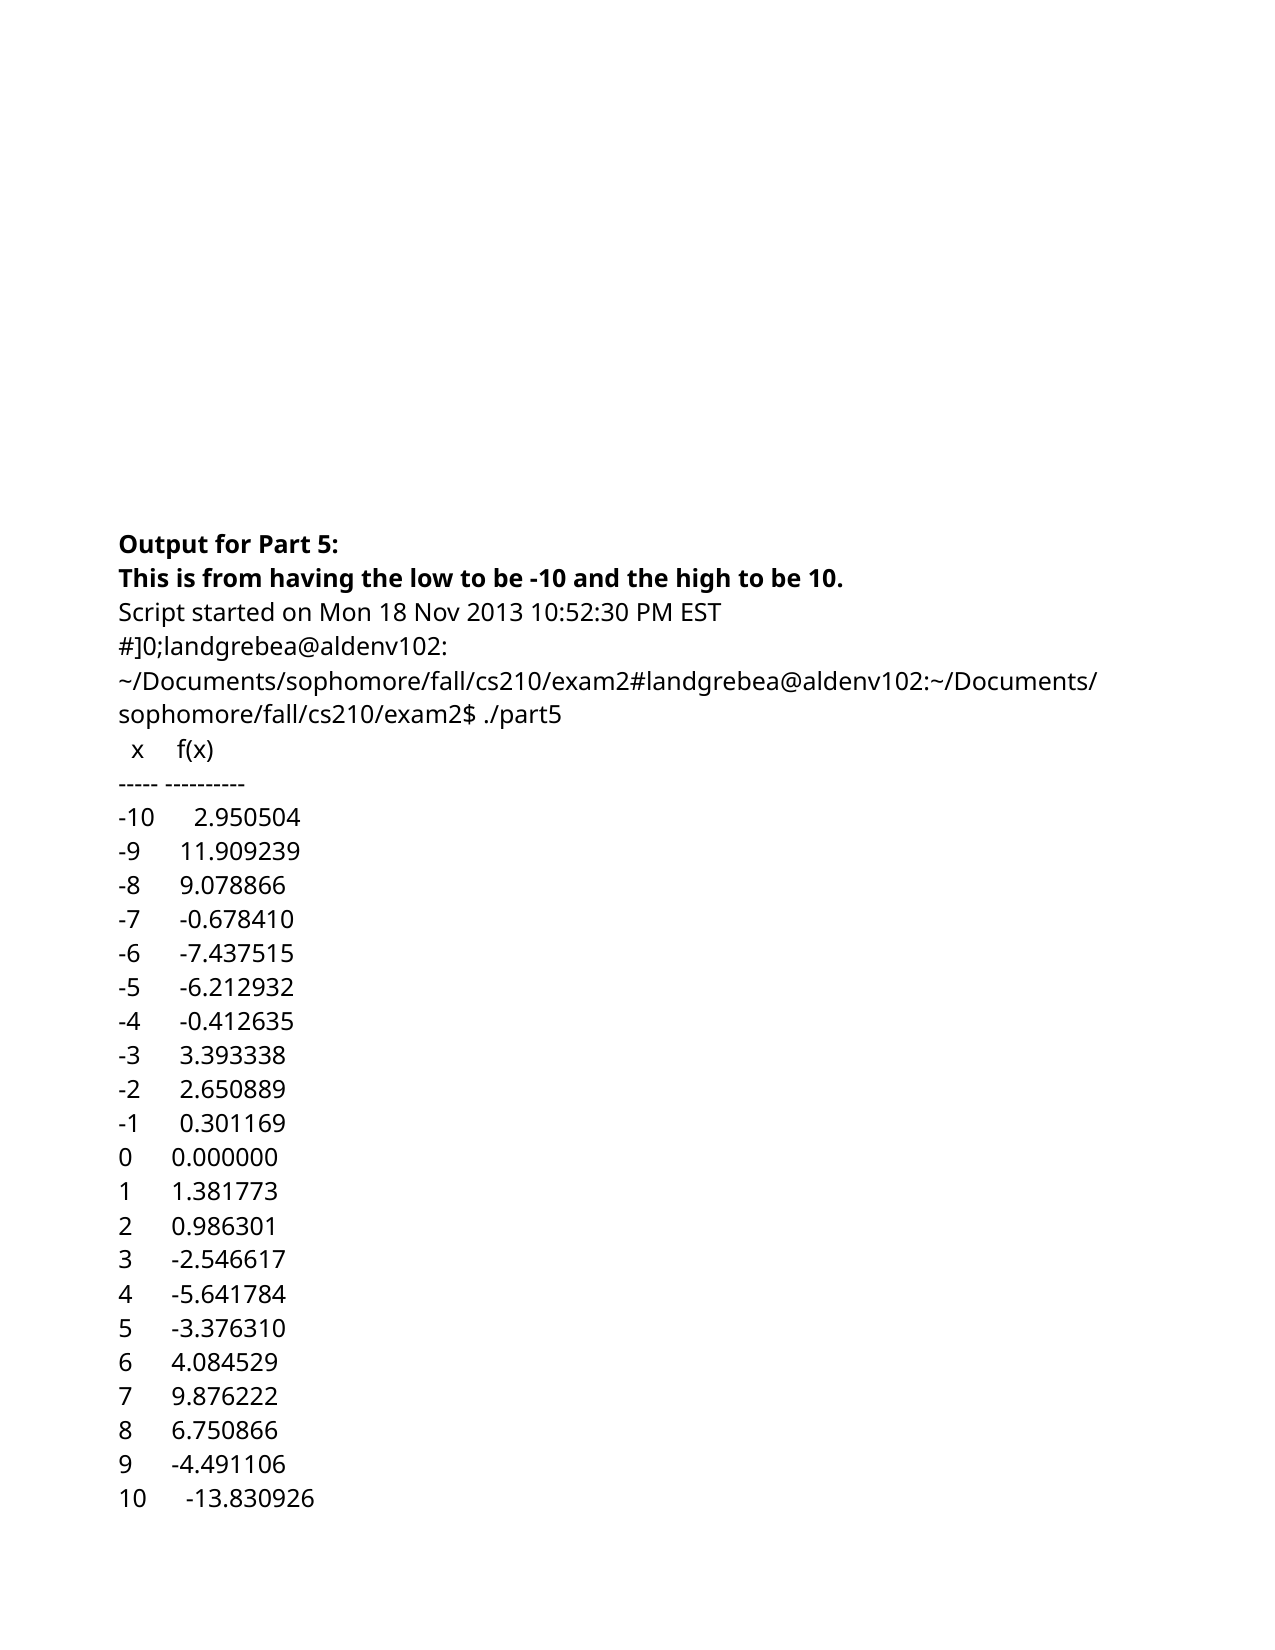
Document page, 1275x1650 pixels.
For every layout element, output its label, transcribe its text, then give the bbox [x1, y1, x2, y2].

text ----- ---------- [118, 765, 1157, 799]
text 9 -4.491106 [118, 1447, 1157, 1481]
text -2 2.650889 [118, 1072, 1157, 1106]
text -8 9.078866 [118, 867, 1157, 902]
text 0 0.000000 [118, 1140, 1157, 1174]
text Output for Part 5: [118, 527, 1157, 561]
text 7 9.876222 [118, 1378, 1157, 1412]
text -1 0.301169 [118, 1106, 1157, 1140]
text 2 0.986301 [118, 1208, 1157, 1242]
text 4 -5.641784 [118, 1276, 1157, 1310]
text -3 3.393338 [118, 1038, 1157, 1072]
text -10 2.950504 [118, 799, 1157, 833]
text -5 -6.212932 [118, 970, 1157, 1004]
text 8 6.750866 [118, 1412, 1157, 1447]
text -7 -0.678410 [118, 902, 1157, 936]
text -9 11.909239 [118, 833, 1157, 867]
text 5 -3.376310 [118, 1310, 1157, 1344]
text 6 4.084529 [118, 1344, 1157, 1378]
text 10 -13.830926 [118, 1481, 1157, 1515]
text x f(x) [118, 731, 1157, 765]
text -6 -7.437515 [118, 936, 1157, 970]
text This is from having the low to be -10 and the high to be 10. [118, 561, 1157, 595]
text Script started on Mon 18 Nov 2013 10:52:30 PM EST #]0;landgrebea@aldenv102: ~/Documents/sophomore/fall/cs210/exam2#landgrebea@aldenv102:~/Documents/sophomore/fall/cs210/exam2$ ./part5 [118, 595, 1157, 731]
text 1 1.381773 [118, 1174, 1157, 1208]
text 3 -2.546617 [118, 1242, 1157, 1276]
text -4 -0.412635 [118, 1004, 1157, 1038]
